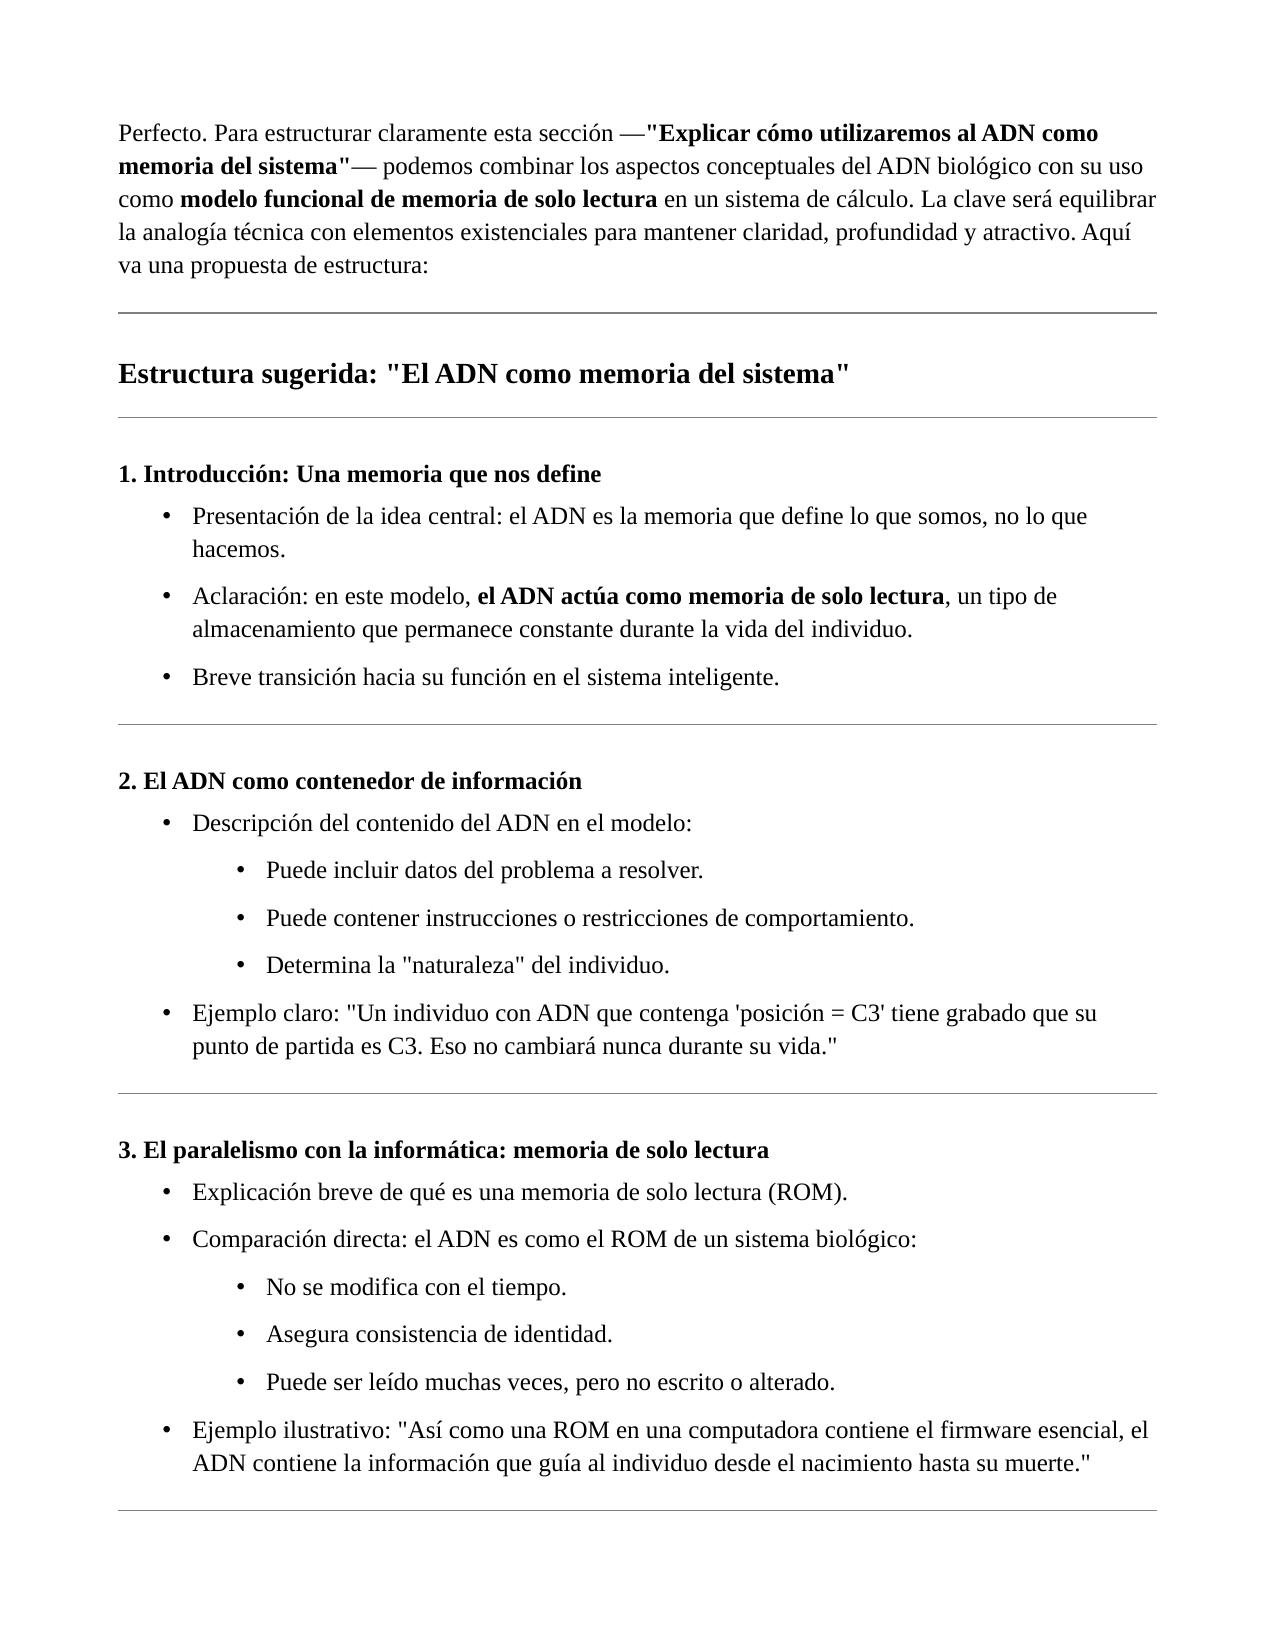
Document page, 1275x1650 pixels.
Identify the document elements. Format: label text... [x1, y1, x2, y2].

list Ejemplo ilustrativo: "Así como una ROM en una computadora contiene el firmware esencial, el ADN contiene la información que guía al individuo desde el nacimiento hasta su muerte." [162, 1415, 1157, 1476]
list Puede contener instrucciones o restricciones de comportamiento. [236, 903, 1157, 932]
list Comparación directa: el ADN es como el ROM de un sistema biológico: [162, 1224, 1157, 1253]
subtitle 1. Introducción: Una memoria que nos define [118, 459, 1157, 488]
list Puede ser leído muchas veces, pero no escrito o alterado. [236, 1367, 1157, 1396]
text Perfecto. Para estructurar claramente esta sección —"Explicar cómo utilizaremos al ADN como memoria del sistema"— podemos combinar los aspectos conceptuales del ADN biológico con su uso como modelo funcional de memoria de solo lectura en un sistema de cálculo. La clave será equilibrar la analogía técnica con elementos existenciales para mantener claridad, profundidad y atractivo. Aquí va una propuesta de estructura: [118, 118, 1157, 279]
list Ejemplo claro: "Un individuo con ADN que contenga 'posición = C3' tiene grabado que su punto de partida es C3. Eso no cambiará nunca durante su vida." [162, 998, 1157, 1060]
subtitle 3. El paralelismo con la informática: memoria de solo lectura [118, 1135, 1157, 1164]
list Asegura consistencia de identidad. [236, 1319, 1157, 1348]
list Descripción del contenido del ADN en el modelo: [162, 808, 1157, 836]
list Puede incluir datos del problema a resolver. [236, 855, 1157, 884]
subtitle Estructura sugerida: "El ADN como memoria del sistema" [118, 357, 1157, 390]
list Explicación breve de qué es una memoria de solo lectura (ROM). [162, 1177, 1157, 1205]
list Determina la "naturaleza" del individuo. [236, 950, 1157, 979]
list Presentación de la idea central: el ADN es la memoria que define lo que somos, no lo que hacemos. [162, 501, 1157, 562]
list No se modifica con el tiempo. [236, 1272, 1157, 1301]
subtitle 2. El ADN como contenedor de información [118, 766, 1157, 795]
list Aclaración: en este modelo, el ADN actúa como memoria de solo lectura, un tipo de almacenamiento que permanece constante durante la vida del individuo. [162, 581, 1157, 643]
list Breve transición hacia su función en el sistema inteligente. [162, 662, 1157, 691]
